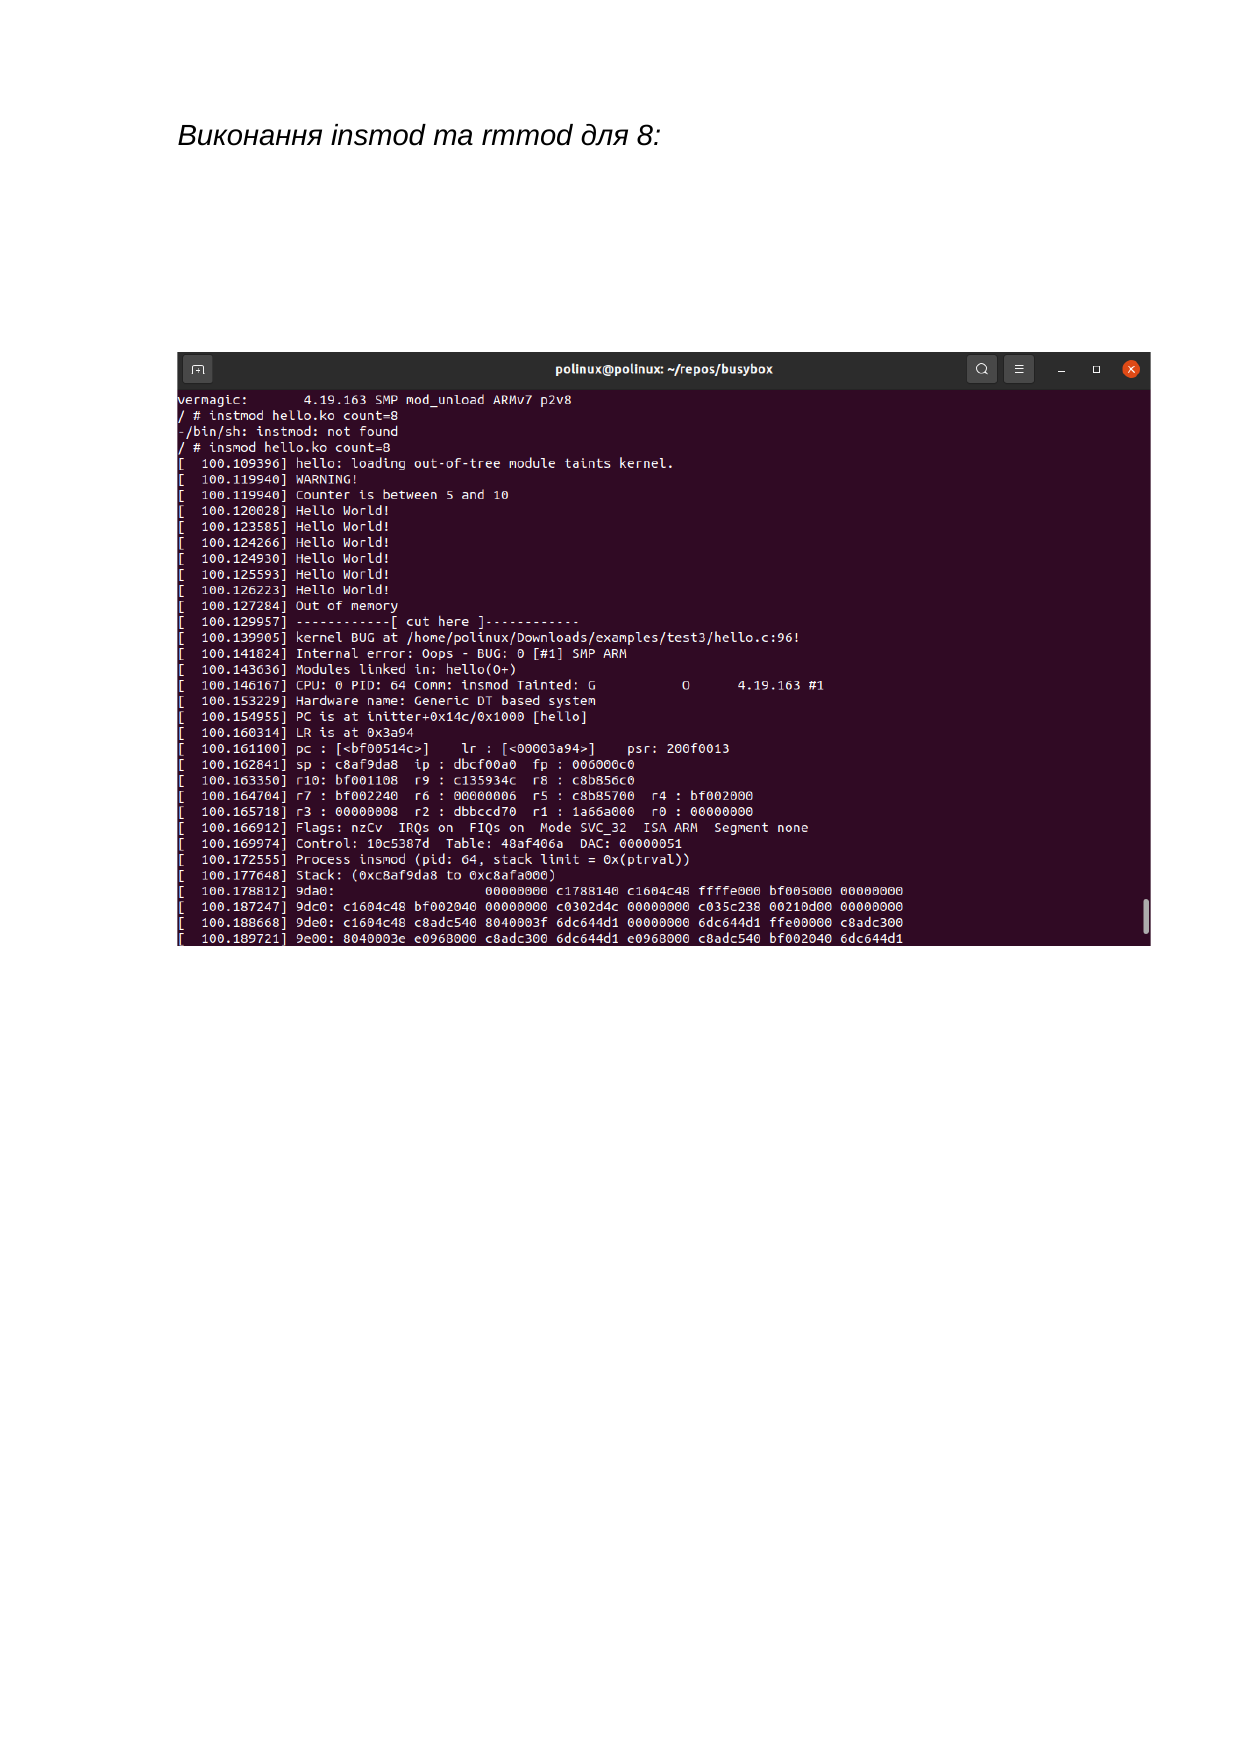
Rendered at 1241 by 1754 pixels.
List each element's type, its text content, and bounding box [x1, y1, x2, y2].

text Виконання insmod та rmmod для 8: [177, 118, 1152, 152]
